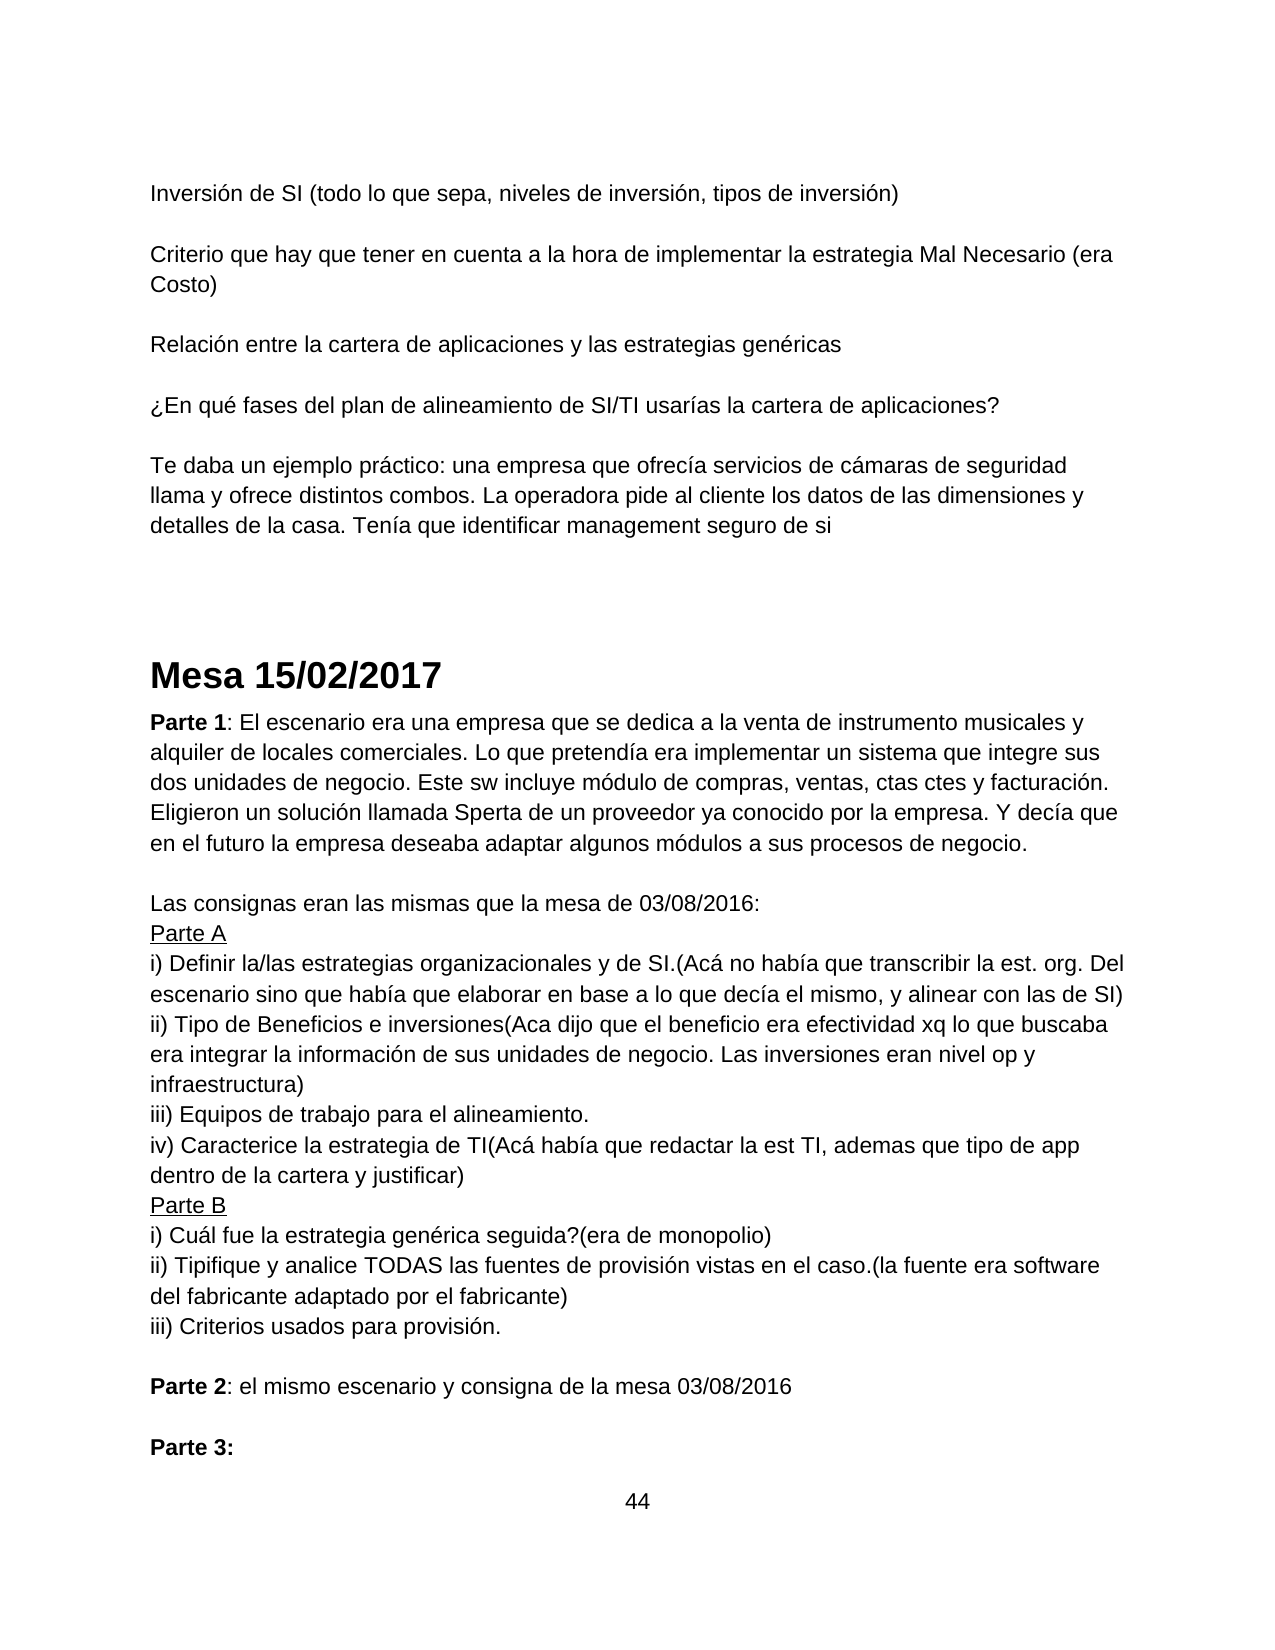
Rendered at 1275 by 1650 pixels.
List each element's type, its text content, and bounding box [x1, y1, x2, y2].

text Criterio que hay que tener en cuenta a la hora de implementar la estrategia Mal Necesario (era Costo) [150, 241, 1125, 297]
text ¿En qué fases del plan de alineamiento de SI/TI usarías la cartera de aplicaciones? [150, 392, 1125, 418]
text Parte 1: El escenario era una empresa que se dedica a la venta de instrumento musicales y alquiler de locales comerciales. Lo que pretendía era implementar un sistema que integre sus dos unidades de negocio. Este sw incluye módulo de compras, ventas, ctas ctes y facturación. Eligieron un solución llamada Sperta de un proveedor ya conocido por la empresa. Y decía que en el futuro la empresa deseaba adaptar algunos módulos a sus procesos de negocio. [150, 709, 1125, 856]
text Parte 3: [150, 1434, 1125, 1460]
text i) Definir la/las estrategias organizacionales y de SI.(Acá no había que transcribir la est. org. Del escenario sino que había que elaborar en base a lo que decía el mismo, y alinear con las de SI) [150, 950, 1125, 1007]
subtitle Mesa 15/02/2017 [150, 653, 1125, 696]
text Relación entre la cartera de aplicaciones y las estrategias genéricas [150, 331, 1125, 358]
text i) Cuál fue la estrategia genérica seguida?(era de monopolio) [150, 1222, 1125, 1249]
text iii) Criterios usados para provisión. [150, 1313, 1125, 1339]
text Te daba un ejemplo práctico: una empresa que ofrecía servicios de cámaras de seguridad llama y ofrece distintos combos. La operadora pide al cliente los datos de las dimensiones y detalles de la casa. Tenía que identificar management seguro de si [150, 452, 1125, 539]
text Parte B [150, 1192, 1125, 1218]
text Las consignas eran las mismas que la mesa de 03/08/2016: [150, 890, 1125, 916]
text Inversión de SI (todo lo que sepa, niveles de inversión, tipos de inversión) [150, 180, 1125, 207]
text iii) Equipos de trabajo para el alineamiento. [150, 1101, 1125, 1128]
text Parte 2: el mismo escenario y consigna de la mesa 03/08/2016 [150, 1373, 1125, 1400]
text ii) Tipifique y analice TODAS las fuentes de provisión vistas en el caso.(la fuente era software del fabricante adaptado por el fabricante) [150, 1252, 1125, 1309]
text Parte A [150, 920, 1125, 947]
text ii) Tipo de Beneficios e inversiones(Aca dijo que el beneficio era efectividad xq lo que buscaba era integrar la información de sus unidades de negocio. Las inversiones eran nivel op y infraestructura) [150, 1011, 1125, 1098]
text iv) Caracterice la estrategia de TI(Acá había que redactar la est TI, ademas que tipo de app dentro de la cartera y justificar) [150, 1132, 1125, 1188]
